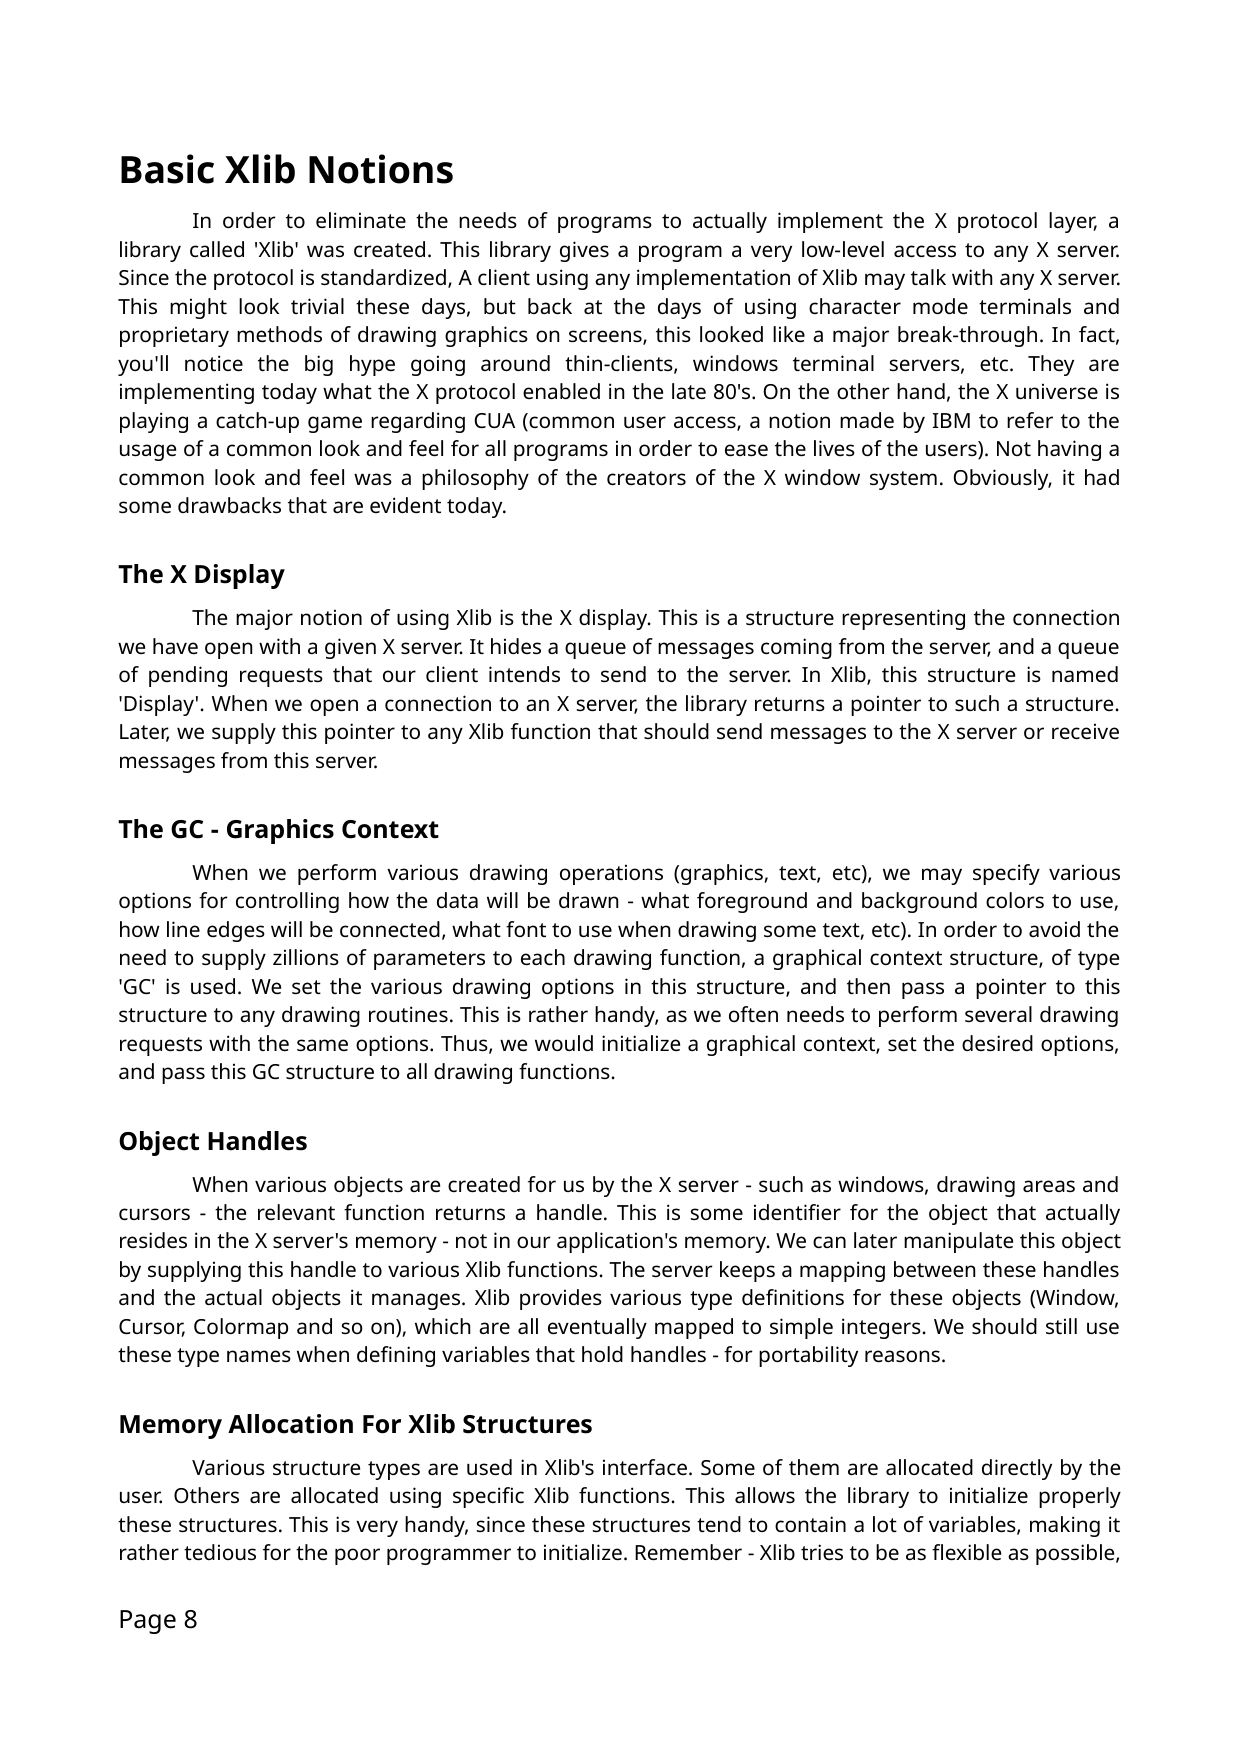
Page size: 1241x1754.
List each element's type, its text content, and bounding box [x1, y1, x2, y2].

text When we perform various drawing operations (graphics, text, etc), we may specify various options for controlling how the data will be drawn - what foreground and background colors to use, how line edges will be connected, what font to use when drawing some text, etc). In order to avoid the need to supply zillions of parameters to each drawing function, a graphical context structure, of type 'GC' is used. We set the various drawing options in this structure, and then pass a pointer to this structure to any drawing routines. This is rather handy, as we often needs to perform several drawing requests with the same options. Thus, we would initialize a graphical context, set the desired options, and pass this GC structure to all drawing functions. [118, 858, 1122, 1086]
subtitle Basic Xlib Notions [118, 143, 1122, 194]
text The major notion of using Xlib is the X display. This is a structure representing the connection we have open with a given X server. It hides a queue of messages coming from the server, and a queue of pending requests that our client intends to send to the server. In Xlib, this structure is named 'Display'. When we open a connection to an X server, the library returns a pointer to such a structure. Later, we supply this pointer to any Xlib function that should send messages to the X server or receive messages from this server. [118, 603, 1122, 774]
subtitle The X Display [118, 557, 1122, 591]
subtitle Object Handles [118, 1123, 1122, 1157]
subtitle Memory Allocation For Xlib Structures [118, 1406, 1122, 1440]
subtitle The GC - Graphics Context [118, 812, 1122, 846]
text When various objects are created for us by the X server - such as windows, drawing areas and cursors - the relevant function returns a handle. This is some identifier for the object that actually resides in the X server's memory - not in our application's memory. We can later manipulate this object by supplying this handle to various Xlib functions. The server keeps a mapping between these handles and the actual objects it manages. Xlib provides various type definitions for these objects (Window, Cursor, Colormap and so on), which are all eventually mapped to simple integers. We should still use these type names when defining variables that hold handles - for portability reasons. [118, 1170, 1122, 1369]
text In order to eliminate the needs of programs to actually implement the X protocol layer, a library called 'Xlib' was created. This library gives a program a very low-level access to any X server. Since the protocol is standardized, A client using any implementation of Xlib may talk with any X server. This might look trivial these days, but back at the days of using character mode terminals and proprietary methods of drawing graphics on screens, this looked like a major break-through. In fact, you'll notice the big hype going around thin-clients, windows terminal servers, etc. They are implementing today what the X protocol enabled in the late 80's. On the other hand, the X universe is playing a catch-up game regarding CUA (common user access, a notion made by IBM to refer to the usage of a common look and feel for all programs in order to ease the lives of the users). Not having a common look and feel was a philosophy of the creators of the X window system. Obviously, it had some drawbacks that are evident today. [118, 207, 1122, 519]
text Various structure types are used in Xlib's interface. Some of them are allocated directly by the user. Others are allocated using specific Xlib functions. This allows the library to initialize properly these structures. This is very handy, since these structures tend to contain a lot of variables, making it rather tedious for the poor programmer to initialize. Remember - Xlib tries to be as flexible as possible, [118, 1453, 1122, 1567]
